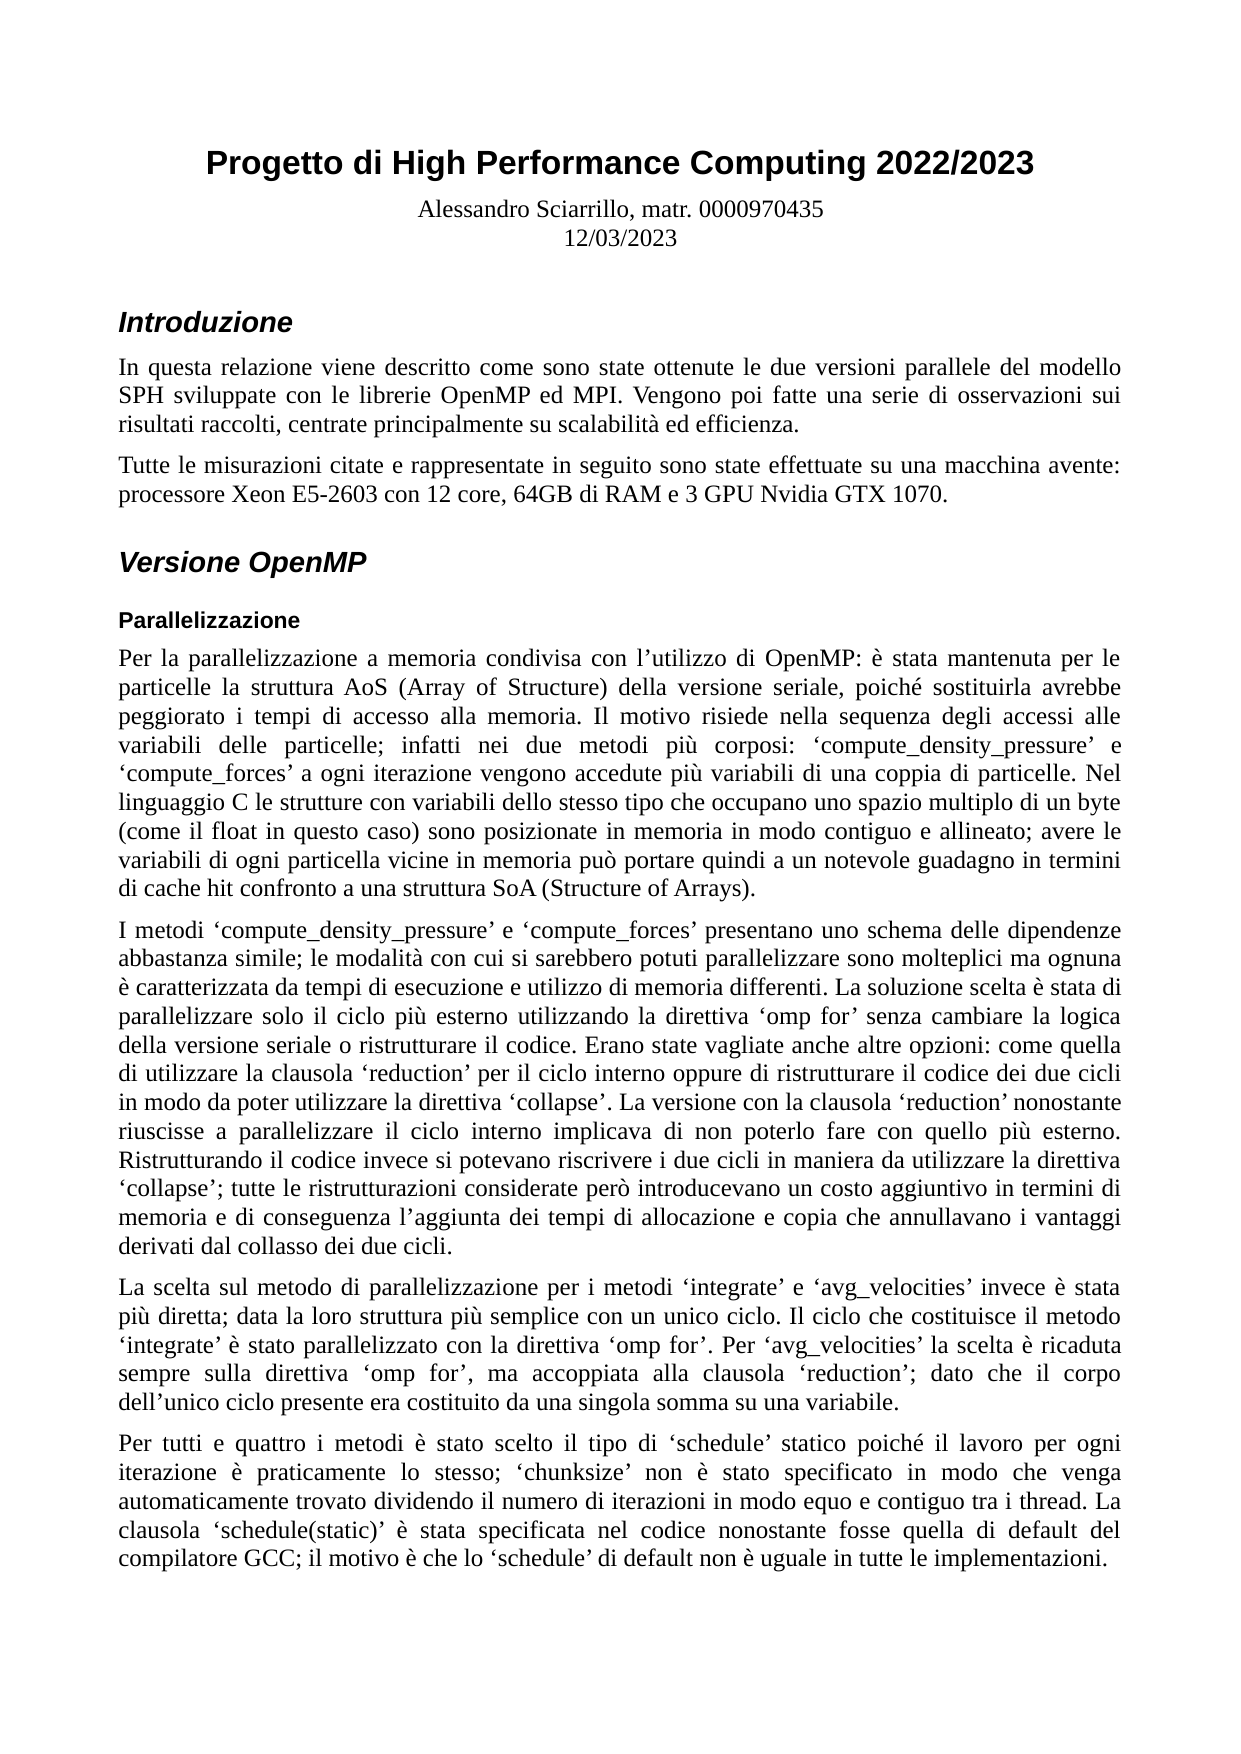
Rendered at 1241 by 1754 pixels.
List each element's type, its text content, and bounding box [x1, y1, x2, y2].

subtitle Versione OpenMP [118, 545, 1122, 579]
text Per la parallelizzazione a memoria condivisa con l’utilizzo di OpenMP: è stata mantenuta per le particelle la struttura AoS (Array of Structure) della versione seriale, poiché sostituirla avrebbe peggiorato i tempi di accesso alla memoria. Il motivo risiede nella sequenza degli accessi alle variabili delle particelle; infatti nei due metodi più corposi: ‘compute_density_pressure’ e ‘compute_forces’ a ogni iterazione vengono accedute più variabili di una coppia di particelle. Nel linguaggio C le strutture con variabili dello stesso tipo che occupano uno spazio multiplo di un byte (come il float in questo caso) sono posizionate in memoria in modo contiguo e allineato; avere le variabili di ogni particella vicine in memoria può portare quindi a un notevole guadagno in termini di cache hit confronto a una struttura SoA (Structure of Arrays). [118, 643, 1122, 902]
subtitle Introduzione [118, 306, 1122, 339]
text In questa relazione viene descritto come sono state ottenute le due versioni parallele del modello SPH sviluppate con le librerie OpenMP ed MPI. Vengono poi fatte una serie di osservazioni sui risultati raccolti, centrate principalmente su scalabilità ed efficienza. [118, 352, 1122, 438]
text I metodi ‘compute_density_pressure’ e ‘compute_forces’ presentano uno schema delle dipendenze abbastanza simile; le modalità con cui si sarebbero potuti parallelizzare sono molteplici ma ognuna è caratterizzata da tempi di esecuzione e utilizzo di memoria differenti. La soluzione scelta è stata di parallelizzare solo il ciclo più esterno utilizzando la direttiva ‘omp for’ senza cambiare la logica della versione seriale o ristrutturare il codice. Erano state vagliate anche altre opzioni: come quella di utilizzare la clausola ‘reduction’ per il ciclo interno oppure di ristrutturare il codice dei due cicli in modo da poter utilizzare la direttiva ‘collapse’. La versione con la clausola ‘reduction’ nonostante riuscisse a parallelizzare il ciclo interno implicava di non poterlo fare con quello più esterno. Ristrutturando il codice invece si potevano riscrivere i due cicli in maniera da utilizzare la direttiva ‘collapse’; tutte le ristrutturazioni considerate però introducevano un costo aggiuntivo in termini di memoria e di conseguenza l’aggiunta dei tempi di allocazione e copia che annullavano i vantaggi derivati dal collasso dei due cicli. [118, 915, 1122, 1260]
text 12/03/2023 [118, 223, 1122, 252]
text La scelta sul metodo di parallelizzazione per i metodi ‘integrate’ e ‘avg_velocities’ invece è stata più diretta; data la loro struttura più semplice con un unico ciclo. Il ciclo che costituisce il metodo ‘integrate’ è stato parallelizzato con la direttiva ‘omp for’. Per ‘avg_velocities’ la scelta è ricaduta sempre sulla direttiva ‘omp for’, ma accoppiata alla clausola ‘reduction’; dato che il corpo dell’unico ciclo presente era costituito da una singola somma su una variabile. [118, 1272, 1122, 1416]
subtitle Parallelizzazione [118, 607, 1122, 634]
subtitle Progetto di High Performance Computing 2022/2023 [118, 143, 1122, 182]
text Per tutti e quattro i metodi è stato scelto il tipo di ‘schedule’ statico poiché il lavoro per ogni iterazione è praticamente lo stesso; ‘chunksize’ non è stato specificato in modo che venga automaticamente trovato dividendo il numero di iterazioni in modo equo e contiguo tra i thread. La clausola ‘schedule(static)’ è stata specificata nel codice nonostante fosse quella di default del compilatore GCC; il motivo è che lo ‘schedule’ di default non è uguale in tutte le implementazioni. [118, 1428, 1122, 1572]
text Alessandro Sciarrillo, matr. 0000970435 [118, 194, 1122, 223]
text Tutte le misurazioni citate e rappresentate in seguito sono state effettuate su una macchina avente: processore Xeon E5-2603 con 12 core, 64GB di RAM e 3 GPU Nvidia GTX 1070. [118, 450, 1122, 508]
